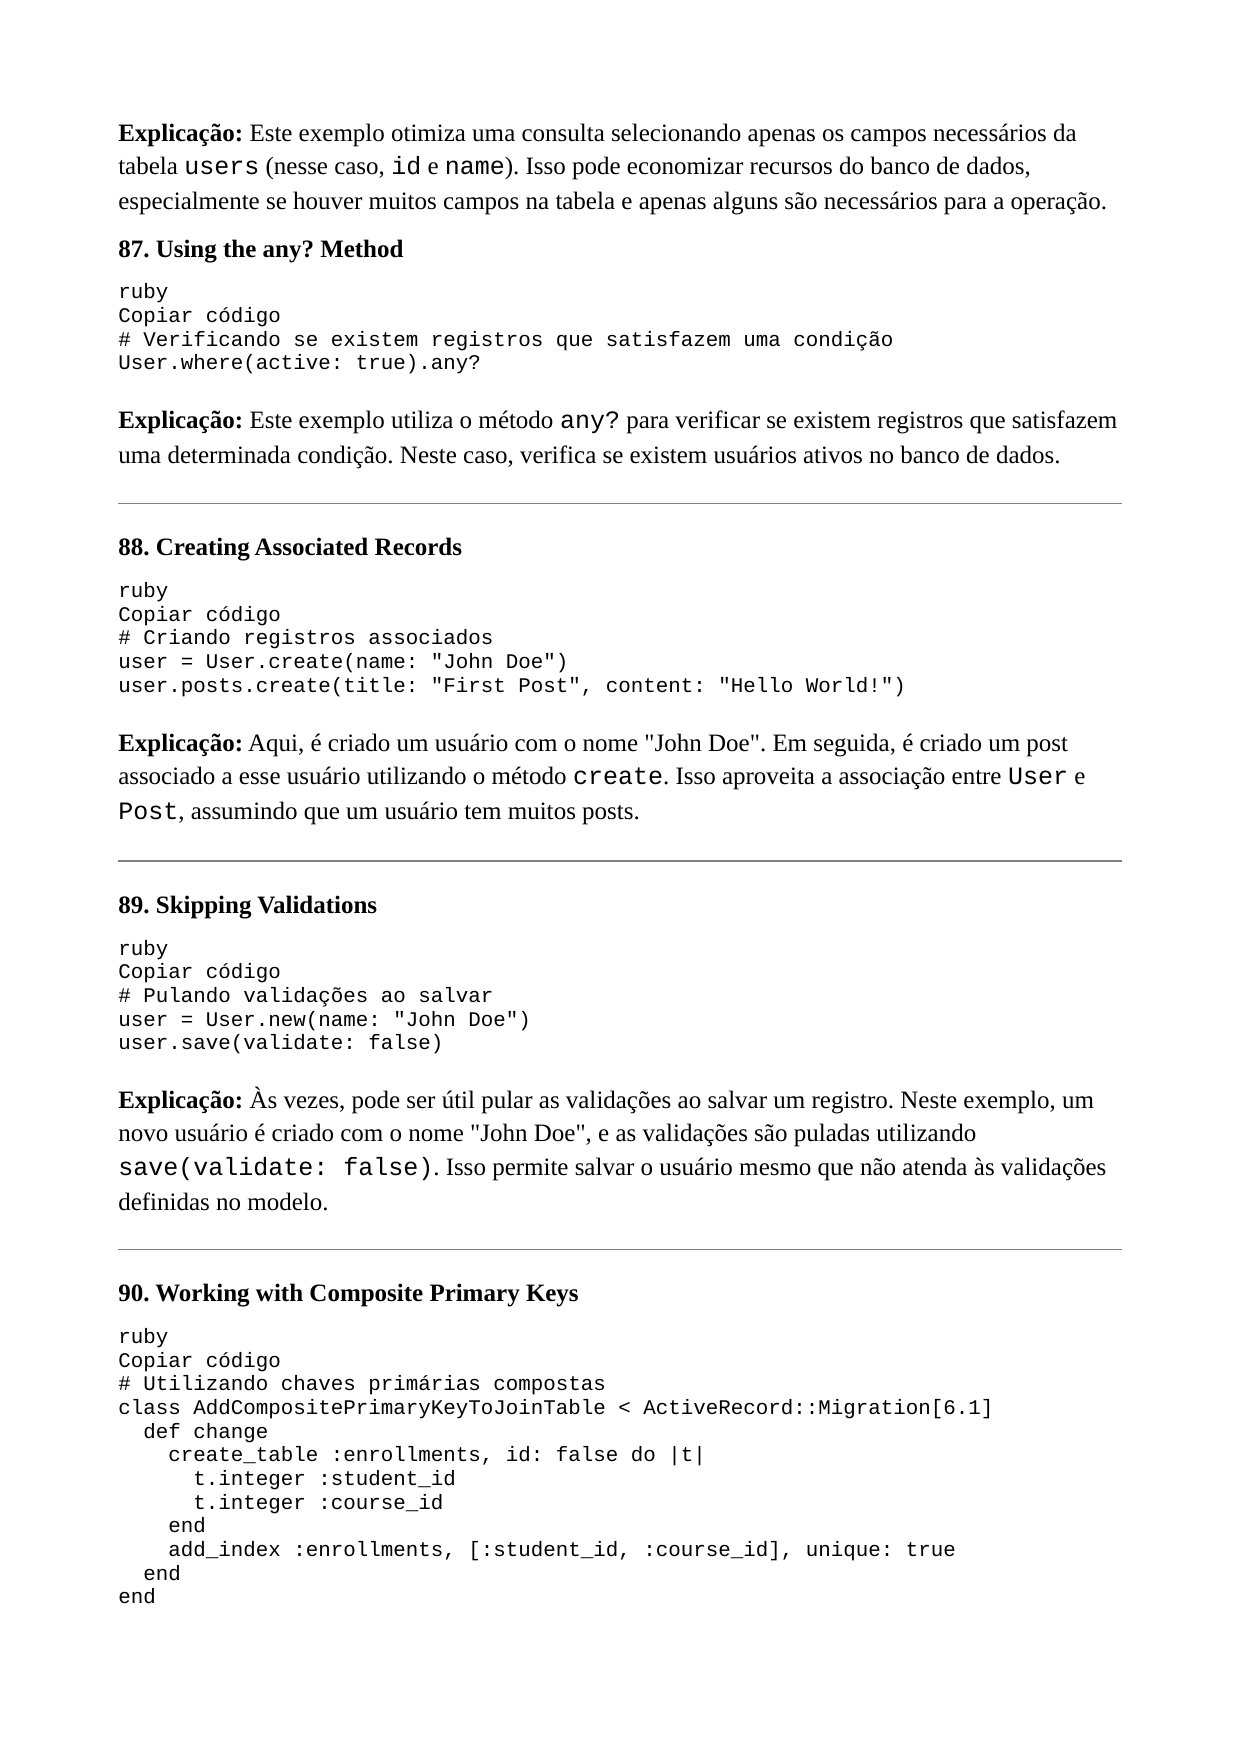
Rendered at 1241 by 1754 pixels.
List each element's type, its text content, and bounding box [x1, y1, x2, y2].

text class AddCompositePrimaryKeyToJoinTable < ActiveRecord::Migration[6.1] [118, 1397, 1122, 1421]
text t.integer :student_id [118, 1468, 1122, 1492]
text Copiar código [118, 961, 1122, 985]
text 89. Skipping Validations [118, 890, 1122, 919]
text # Verificando se existem registros que satisfazem uma condição [118, 329, 1122, 352]
text user = User.create(name: "John Doe") [118, 651, 1122, 675]
text add_index :enrollments, [:student_id, :course_id], unique: true [118, 1539, 1122, 1563]
text # Pulando validações ao salvar [118, 985, 1122, 1009]
text Explicação: Às vezes, pode ser útil pular as validações ao salvar um registro. Neste exemplo, um novo usuário é criado com o nome "John Doe", e as validações são puladas utilizando save(validate: false). Isso permite salvar o usuário mesmo que não atenda às validações definidas no modelo. [118, 1086, 1122, 1215]
text Explicação: Este exemplo utiliza o método any? para verificar se existem registros que satisfazem uma determinada condição. Neste caso, verifica se existem usuários ativos no banco de dados. [118, 406, 1122, 469]
text ruby [118, 580, 1122, 604]
text user = User.new(name: "John Doe") [118, 1009, 1122, 1032]
text Copiar código [118, 604, 1122, 627]
text Copiar código [118, 1350, 1122, 1373]
text Explicação: Aqui, é criado um usuário com o nome "John Doe". Em seguida, é criado um post associado a esse usuário utilizando o método create. Isso aproveita a associação entre User e Post, assumindo que um usuário tem muitos posts. [118, 728, 1122, 827]
text # Utilizando chaves primárias compostas [118, 1373, 1122, 1397]
text User.where(active: true).any? [118, 352, 1122, 376]
text end [118, 1515, 1122, 1539]
text end [118, 1586, 1122, 1610]
text user.save(validate: false) [118, 1032, 1122, 1056]
text user.posts.create(title: "First Post", content: "Hello World!") [118, 675, 1122, 698]
text create_table :enrollments, id: false do |t| [118, 1444, 1122, 1468]
text def change [118, 1421, 1122, 1444]
text 90. Working with Composite Primary Keys [118, 1278, 1122, 1307]
text ruby [118, 938, 1122, 961]
text ruby [118, 281, 1122, 305]
text 88. Creating Associated Records [118, 532, 1122, 561]
text # Criando registros associados [118, 627, 1122, 651]
text Copiar código [118, 305, 1122, 329]
text ruby [118, 1326, 1122, 1350]
text t.integer :course_id [118, 1492, 1122, 1515]
text Explicação: Este exemplo otimiza uma consulta selecionando apenas os campos necessários da tabela users (nesse caso, id e name). Isso pode economizar recursos do banco de dados, especialmente se houver muitos campos na tabela e apenas alguns são necessários para a operação. [118, 118, 1122, 215]
text end [118, 1563, 1122, 1586]
text 87. Using the any? Method [118, 234, 1122, 263]
